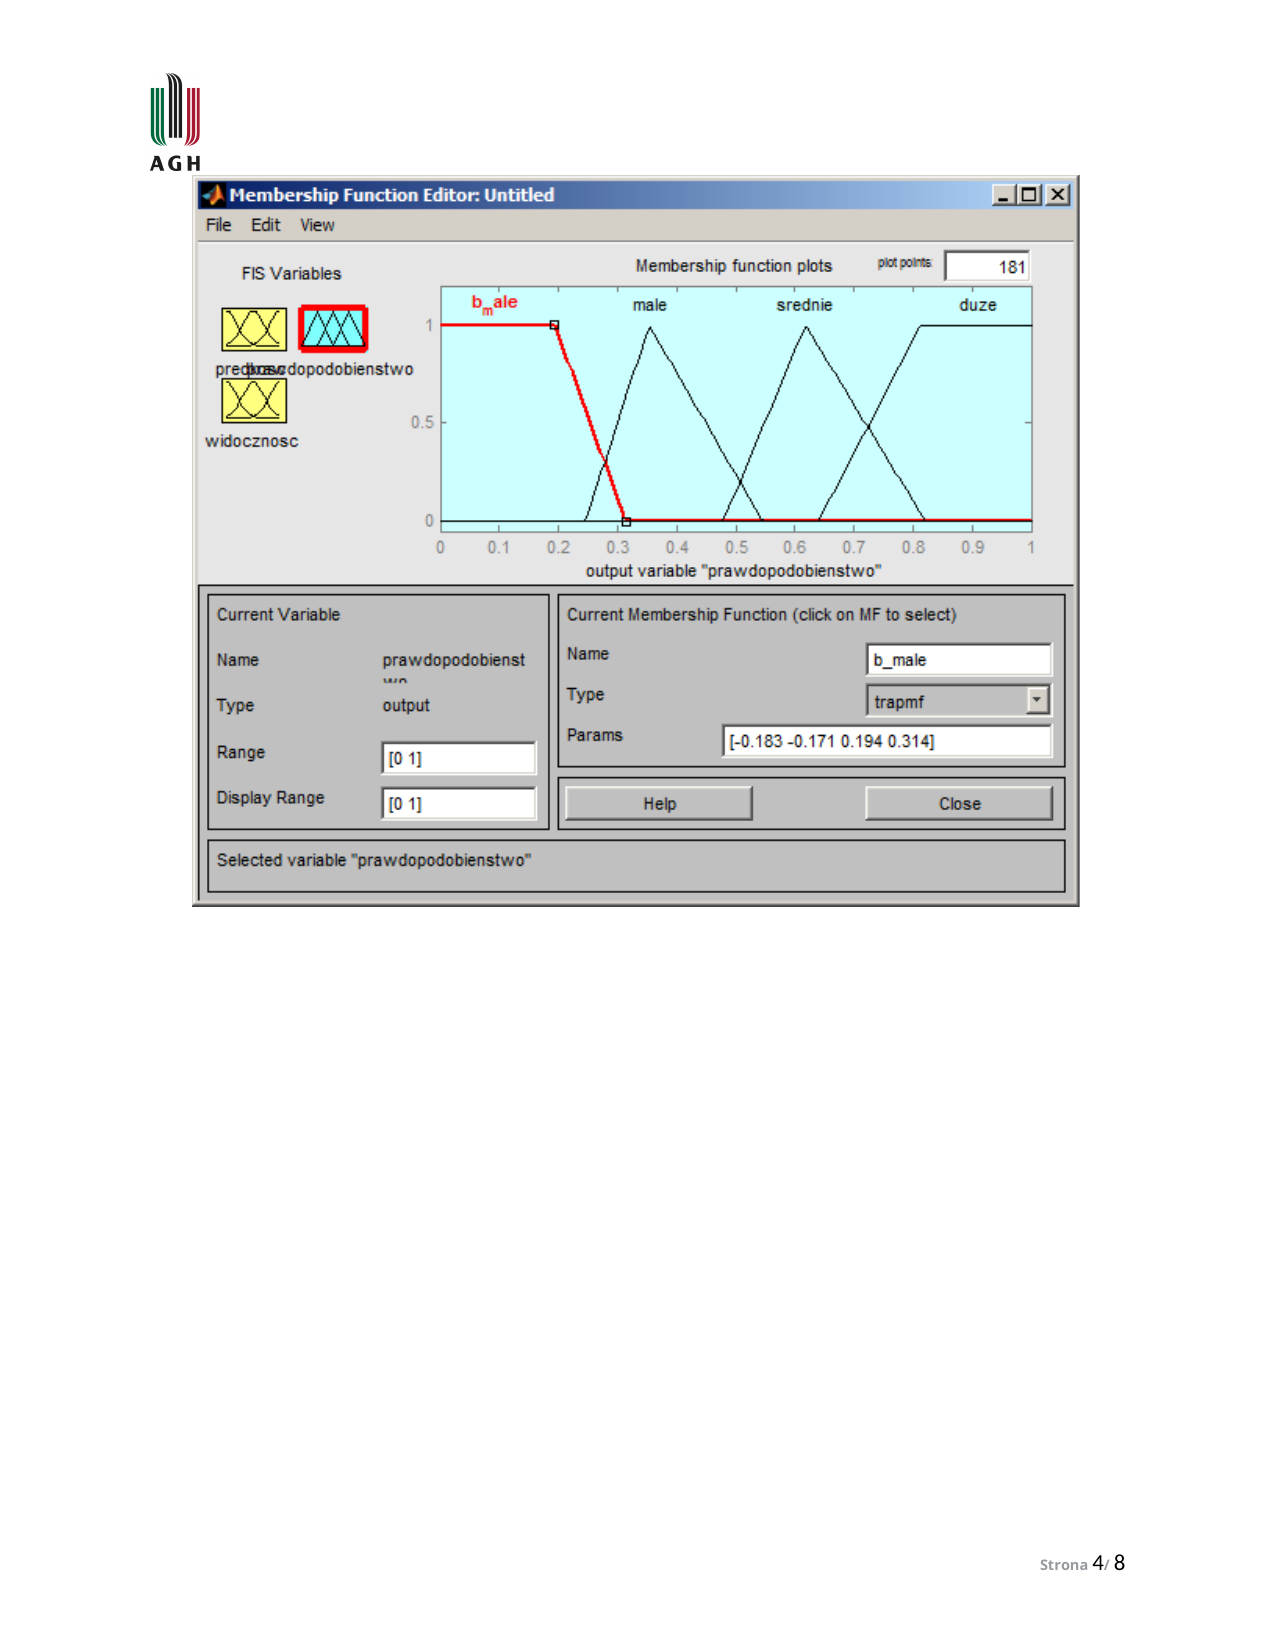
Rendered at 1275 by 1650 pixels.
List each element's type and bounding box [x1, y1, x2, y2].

picture [192, 175, 1080, 907]
picture [150, 73, 200, 171]
